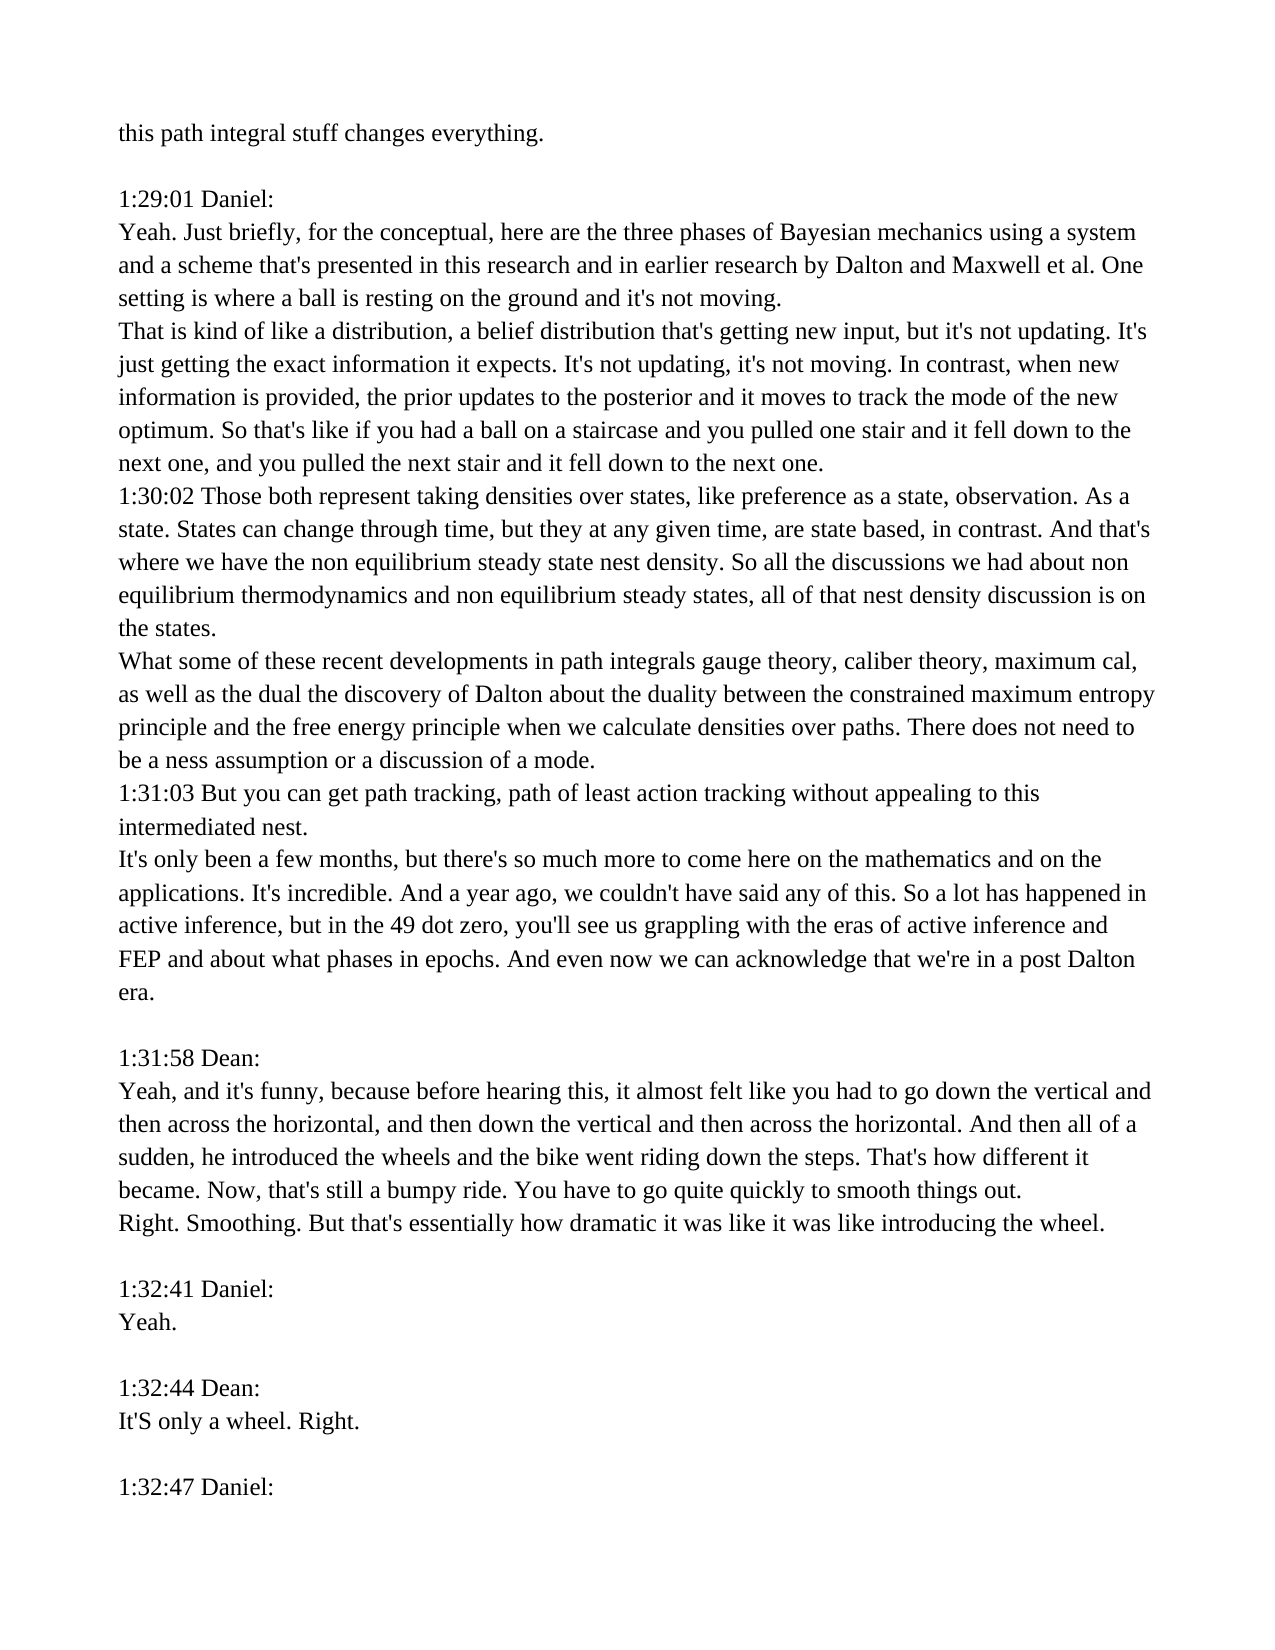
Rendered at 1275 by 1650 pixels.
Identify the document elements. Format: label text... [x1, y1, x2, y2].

text 1:32:47 Daniel: [118, 1472, 1157, 1501]
text Yeah, and it's funny, because before hearing this, it almost felt like you had to go down the vertical and then across the horizontal, and then down the vertical and then across the horizontal. And then all of a sudden, he introduced the wheels and the bike went riding down the steps. That's how different it became. Now, that's still a bumpy ride. You have to go quite quickly to smooth things out. [118, 1076, 1157, 1203]
text 1:32:41 Daniel: [118, 1274, 1157, 1303]
text It'S only a wheel. Right. [118, 1406, 1157, 1435]
text 1:30:02 Those both represent taking densities over states, like preference as a state, observation. As a state. States can change through time, but they at any given time, are state based, in contrast. And that's where we have the non equilibrium steady state nest density. So all the discussions we had about non equilibrium thermodynamics and non equilibrium steady states, all of that nest density discussion is on the states. [118, 481, 1157, 642]
text 1:32:44 Dean: [118, 1373, 1157, 1402]
text this path integral stuff changes everything. [118, 118, 1157, 147]
text 1:31:58 Dean: [118, 1043, 1157, 1071]
text That is kind of like a distribution, a belief distribution that's getting new input, but it's not updating. It's just getting the exact information it expects. It's not updating, it's not moving. In contrast, when new information is provided, the prior updates to the posterior and it moves to track the mode of the new optimum. So that's like if you had a ball on a staircase and you pulled one stair and it fell down to the next one, and you pulled the next stair and it fell down to the next one. [118, 316, 1157, 477]
text 1:29:01 Daniel: [118, 184, 1157, 213]
text What some of these recent developments in path integrals gauge theory, caliber theory, maximum cal, as well as the dual the discovery of Dalton about the duality between the constrained maximum entropy principle and the free energy principle when we calculate densities over paths. There does not need to be a ness assumption or a discussion of a mode. [118, 646, 1157, 774]
text It's only been a few months, but there's so much more to come here on the mathematics and on the applications. It's incredible. And a year ago, we couldn't have said any of this. So a lot has happened in active inference, but in the 49 dot zero, you'll see us grappling with the eras of active inference and FEP and about what phases in epochs. And even now we can acknowledge that we're in a post Dalton era. [118, 844, 1157, 1005]
text Right. Smoothing. But that's essentially how dramatic it was like it was like introducing the wheel. [118, 1208, 1157, 1237]
text Yeah. Just briefly, for the conceptual, here are the three phases of Bayesian mechanics using a system and a scheme that's presented in this research and in earlier research by Dalton and Maxwell et al. One setting is where a ball is resting on the ground and it's not moving. [118, 217, 1157, 312]
text Yeah. [118, 1307, 1157, 1336]
text 1:31:03 But you can get path tracking, path of least action tracking without appealing to this intermediated nest. [118, 778, 1157, 840]
